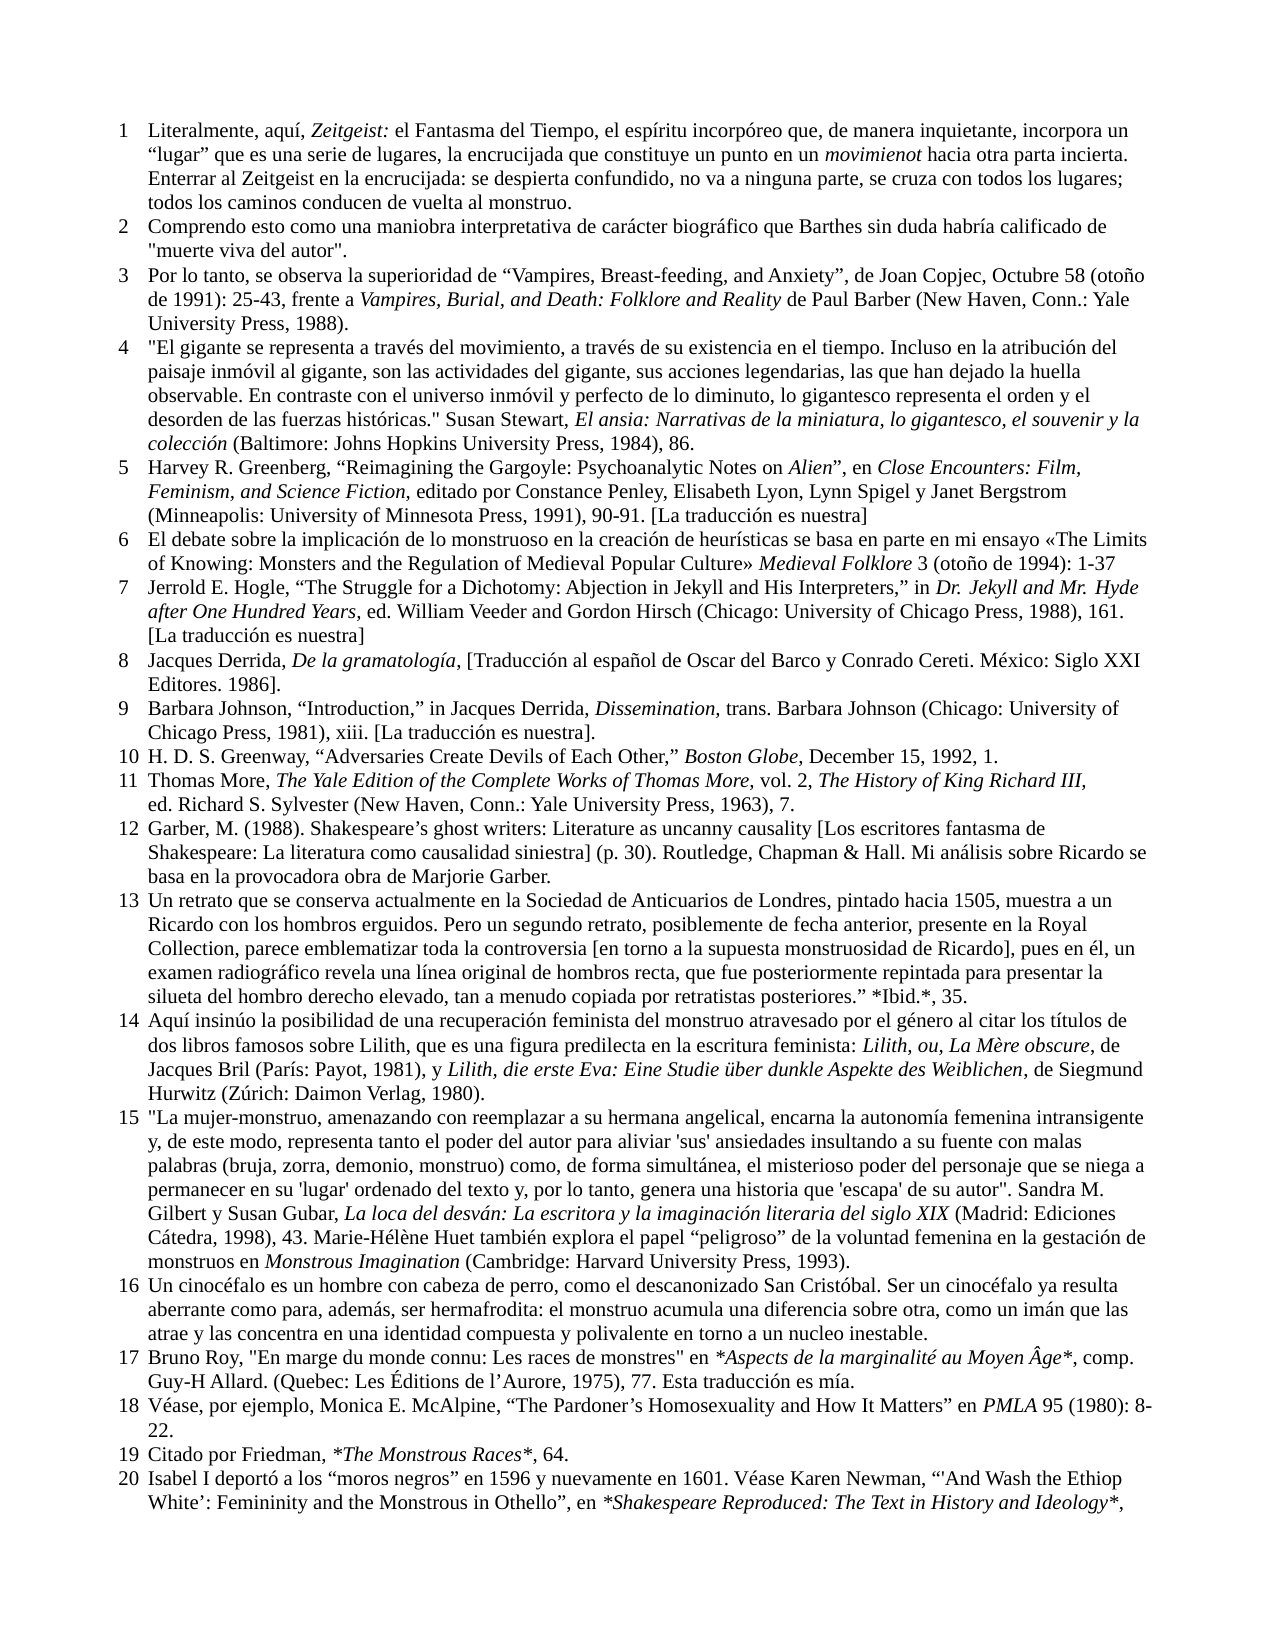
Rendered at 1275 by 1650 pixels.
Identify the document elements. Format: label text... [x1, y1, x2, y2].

text Bruno Roy, "En marge du monde connu: Les races de monstres" en *Aspects de la marginalité au Moyen Âge*, comp. Guy-H Allard. (Quebec: Les Éditions de l’Aurore, 1975), 77. Esta traducción es mía. [118, 1345, 1157, 1393]
text Barbara Johnson, “Introduction,” in Jacques Derrida, Dissemination, trans. Barbara Johnson (Chicago: University of Chicago Press, 1981), xiii. [La traducción es nuestra]. [118, 696, 1157, 744]
text Jerrold E. Hogle, “The Struggle for a Dichotomy: Abjection in Jekyll and His Interpreters,” in Dr. Jekyll and Mr. Hyde after One Hundred Years, ed. William Veeder and Gordon Hirsch (Chicago: University of Chicago Press, 1988), 161. [La traducción es nuestra] [118, 575, 1157, 647]
text Isabel I deportó a los “moros negros” en 1596 y nuevamente en 1601. Véase Karen Newman, “'And Wash the Ethiop White’: Femininity and the Monstrous in Othello”, en *Shakespeare Reproduced: The Text in History and Ideology*, [118, 1466, 1157, 1514]
text H. D. S. Greenway, “Adversaries Create Devils of Each Other,” Boston Globe, December 15, 1992, 1. [118, 744, 1157, 768]
text Un cinocéfalo es un hombre con cabeza de perro, como el descanonizado San Cristóbal. Ser un cinocéfalo ya resulta aberrante como para, además, ser hermafrodita: el monstruo acumula una diferencia sobre otra, como un imán que las atrae y las concentra en una identidad compuesta y polivalente en torno a un nucleo inestable. [118, 1273, 1157, 1345]
text Jacques Derrida, De la gramatología, [Traducción al español de Oscar del Barco y Conrado Cereti. México: Siglo XXI Editores. 1986]. [118, 647, 1157, 696]
text Un retrato que se conserva actualmente en la Sociedad de Anticuarios de Londres, pintado hacia 1505, muestra a un Ricardo con los hombros erguidos. Pero un segundo retrato, posiblemente de fecha anterior, presente en la Royal Collection, parece emblematizar toda la controversia [en torno a la supuesta monstruosidad de Ricardo], pues en él, un examen radiográfico revela una línea original de hombros recta, que fue posteriormente repintada para presentar la silueta del hombro derecho elevado, tan a menudo copiada por retratistas posteriores.” *Ibid.*, 35. [118, 888, 1157, 1008]
text "El gigante se representa a través del movimiento, a través de su existencia en el tiempo. Incluso en la atribución del paisaje inmóvil al gigante, son las actividades del gigante, sus acciones legendarias, las que han dejado la huella observable. En contraste con el universo inmóvil y perfecto de lo diminuto, lo gigantesco representa el orden y el desorden de las fuerzas históricas." Susan Stewart, El ansia: Narrativas de la miniatura, lo gigantesco, el souvenir y la colección (Baltimore: Johns Hopkins University Press, 1984), 86. [118, 335, 1157, 455]
text El debate sobre la implicación de lo monstruoso en la creación de heurísticas se basa en parte en mi ensayo «The Limits of Knowing: Monsters and the Regulation of Medieval Popular Culture» Medieval Folklore 3 (otoño de 1994): 1-37 [118, 527, 1157, 575]
text Thomas More, The Yale Edition of the Complete Works of Thomas More, vol. 2, The History of King Richard III, ed. Richard S. Sylvester (New Haven, Conn.: Yale University Press, 1963), 7. [118, 768, 1157, 816]
text Por lo tanto, se observa la superioridad de “Vampires, Breast-feeding, and Anxiety”, de Joan Copjec, Octubre 58 (otoño de 1991): 25-43, frente a Vampires, Burial, and Death: Folklore and Reality de Paul Barber (New Haven, Conn.: Yale University Press, 1988). [118, 262, 1157, 335]
text Comprendo esto como una maniobra interpretativa de carácter biográfico que Barthes sin duda habría calificado de "muerte viva del autor". [118, 214, 1157, 262]
text Citado por Friedman, *The Monstrous Races*, 64. [118, 1442, 1157, 1466]
text Aquí insinúo la posibilidad de una recuperación feminista del monstruo atravesado por el género al citar los títulos de dos libros famosos sobre Lilith, que es una figura predilecta en la escritura feminista: Lilith, ou, La Mère obscure, de Jacques Bril (París: Payot, 1981), y Lilith, die erste Eva: Eine Studie über dunkle Aspekte des Weiblichen, de Siegmund Hurwitz (Zúrich: Daimon Verlag, 1980). [118, 1008, 1157, 1105]
text "La mujer-monstruo, amenazando con reemplazar a su hermana angelical, encarna la autonomía femenina intransigente y, de este modo, representa tanto el poder del autor para aliviar 'sus' ansiedades insultando a su fuente con malas palabras (bruja, zorra, demonio, monstruo) como, de forma simultánea, el misterioso poder del personaje que se niega a permanecer en su 'lugar' ordenado del texto y, por lo tanto, genera una historia que 'escapa' de su autor". Sandra M. Gilbert y Susan Gubar, La loca del desván: La escritora y la imaginación literaria del siglo XIX (Madrid: Ediciones Cátedra, 1998), 43. Marie-Hélène Huet también explora el papel “peligroso” de la voluntad femenina en la gestación de monstruos en Monstrous Imagination (Cambridge: Harvard University Press, 1993). [118, 1105, 1157, 1273]
text Harvey R. Greenberg, “Reimagining the Gargoyle: Psychoanalytic Notes on Alien”, en Close Encounters: Film, Feminism, and Science Fiction, editado por Constance Penley, Elisabeth Lyon, Lynn Spigel y Janet Bergstrom (Minneapolis: University of Minnesota Press, 1991), 90-91. [La traducción es nuestra] [118, 455, 1157, 527]
text Véase, por ejemplo, Monica E. McAlpine, “The Pardoner’s Homosexuality and How It Matters” en PMLA 95 (1980): 8-22. [118, 1393, 1157, 1442]
text Literalmente, aquí, Zeitgeist: el Fantasma del Tiempo, el espíritu incorpóreo que, de manera inquietante, incorpora un “lugar” que es una serie de lugares, la encrucijada que constituye un punto en un movimienot hacia otra parta incierta. Enterrar al Zeitgeist en la encrucijada: se despierta confundido, no va a ninguna parte, se cruza con todos los lugares; todos los caminos conducen de vuelta al monstruo. [118, 118, 1157, 214]
text Garber, M. (1988). Shakespeare’s ghost writers: Literature as uncanny causality [Los escritores fantasma de Shakespeare: La literatura como causalidad siniestra] (p. 30). Routledge, Chapman & Hall. Mi análisis sobre Ricardo se basa en la provocadora obra de Marjorie Garber. [118, 816, 1157, 888]
